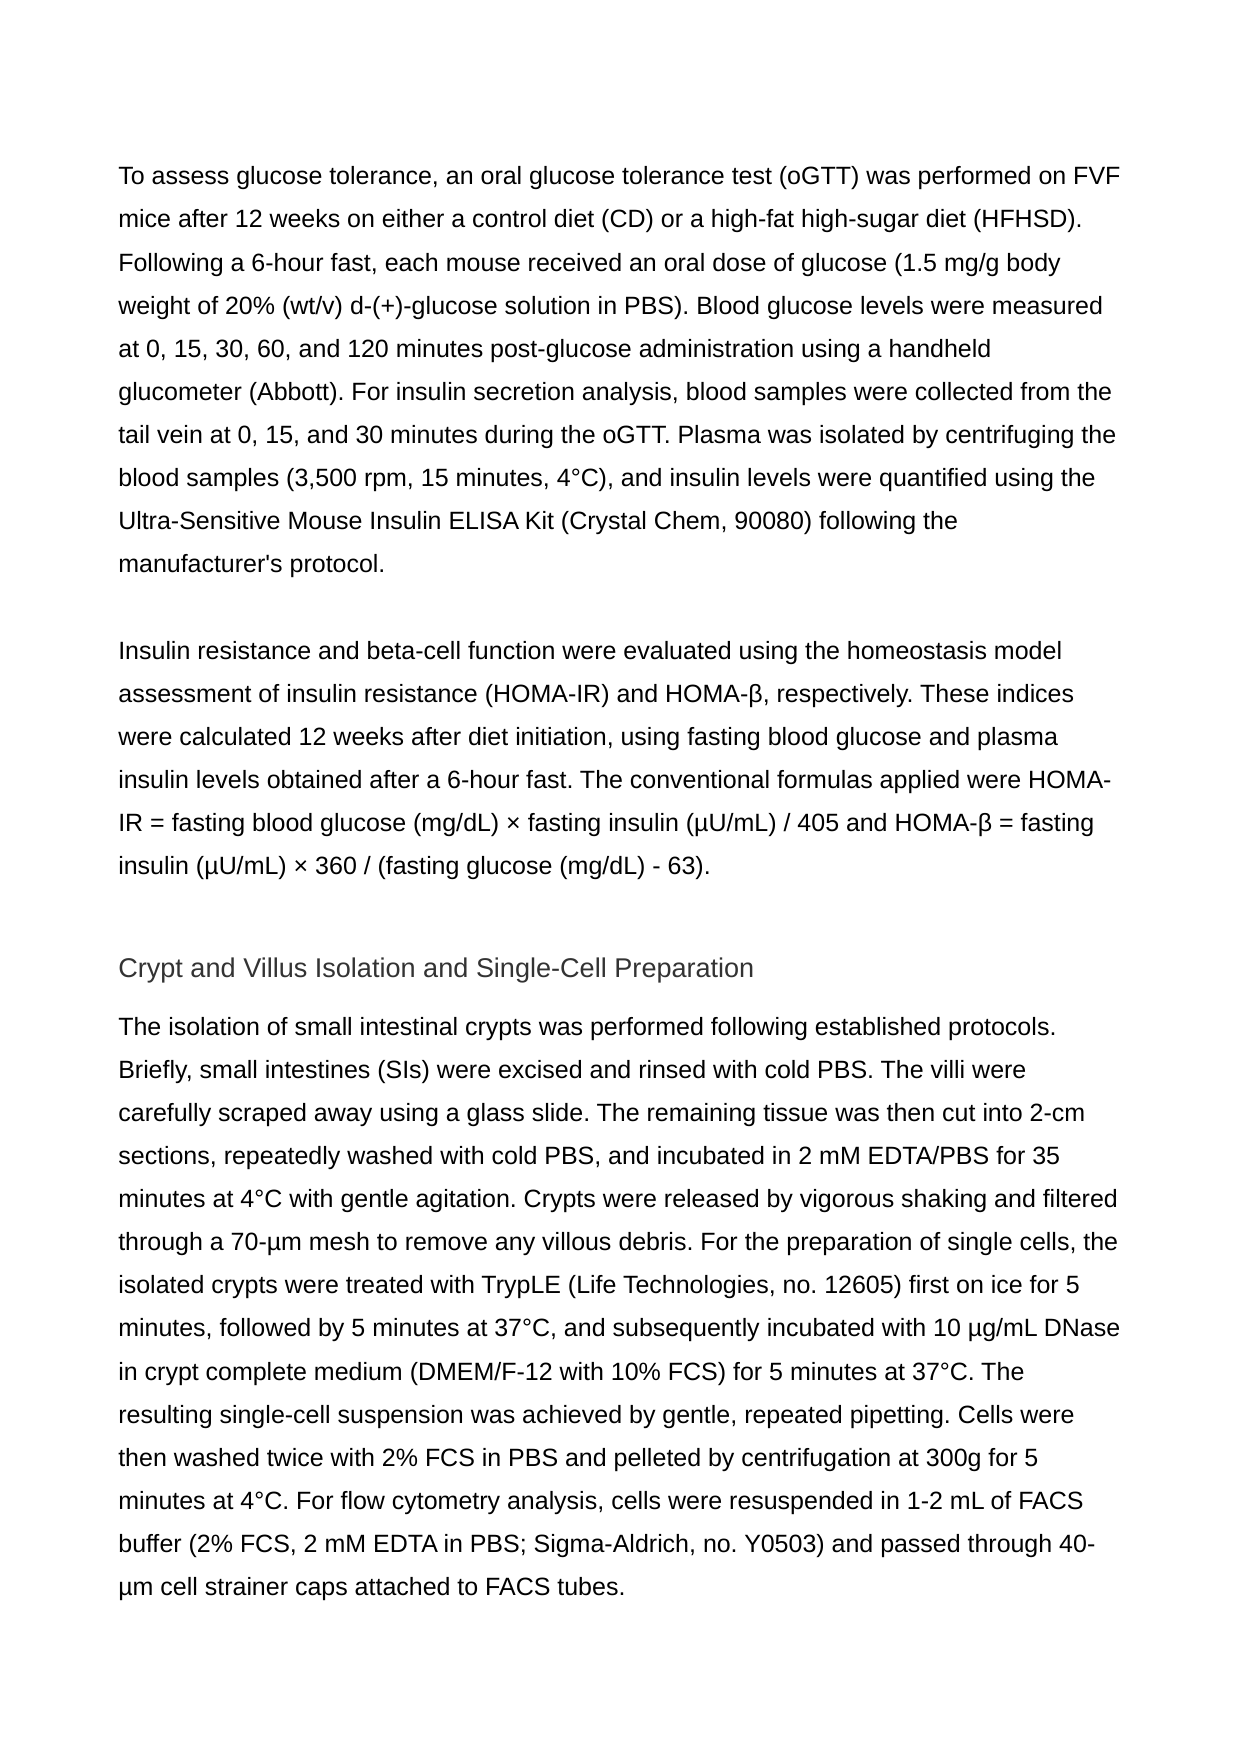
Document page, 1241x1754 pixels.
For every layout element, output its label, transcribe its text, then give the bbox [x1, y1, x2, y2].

text To assess glucose tolerance, an oral glucose tolerance test (oGTT) was performed on FVF mice after 12 weeks on either a control diet (CD) or a high-fat high-sugar diet (HFHSD). Following a 6-hour fast, each mouse received an oral dose of glucose (1.5 mg/g body weight of 20% (wt/v) d-(+)-glucose solution in PBS). Blood glucose levels were measured at 0, 15, 30, 60, and 120 minutes post-glucose administration using a handheld glucometer (Abbott). For insulin secretion analysis, blood samples were collected from the tail vein at 0, 15, and 30 minutes during the oGTT. Plasma was isolated by centrifuging the blood samples (3,500 rpm, 15 minutes, 4°C), and insulin levels were quantified using the Ultra-Sensitive Mouse Insulin ELISA Kit (Crystal Chem, 90080) following the manufacturer's protocol. [118, 161, 1122, 578]
subtitle Crypt and Villus Isolation and Single-Cell Preparation [118, 952, 1122, 983]
text Insulin resistance and beta-cell function were evaluated using the homeostasis model assessment of insulin resistance (HOMA-IR) and HOMA-β, respectively. These indices were calculated 12 weeks after diet initiation, using fasting blood glucose and plasma insulin levels obtained after a 6-hour fast. The conventional formulas applied were HOMA-IR = fasting blood glucose (mg/dL) × fasting insulin (µU/mL) / 405 and HOMA-β = fasting insulin (µU/mL) × 360 / (fasting glucose (mg/dL) - 63). [118, 636, 1122, 880]
text The isolation of small intestinal crypts was performed following established protocols. Briefly, small intestines (SIs) were excised and rinsed with cold PBS. The villi were carefully scraped away using a glass slide. The remaining tissue was then cut into 2-cm sections, repeatedly washed with cold PBS, and incubated in 2 mM EDTA/PBS for 35 minutes at 4°C with gentle agitation. Crypts were released by vigorous shaking and filtered through a 70-µm mesh to remove any villous debris. For the preparation of single cells, the isolated crypts were treated with TrypLE (Life Technologies, no. 12605) first on ice for 5 minutes, followed by 5 minutes at 37°C, and subsequently incubated with 10 µg/mL DNase in crypt complete medium (DMEM/F-12 with 10% FCS) for 5 minutes at 37°C. The resulting single-cell suspension was achieved by gentle, repeated pipetting. Cells were then washed twice with 2% FCS in PBS and pelleted by centrifugation at 300g for 5 minutes at 4°C. For flow cytometry analysis, cells were resuspended in 1-2 mL of FACS buffer (2% FCS, 2 mM EDTA in PBS; Sigma-Aldrich, no. Y0503) and passed through 40-µm cell strainer caps attached to FACS tubes. [118, 1011, 1122, 1601]
